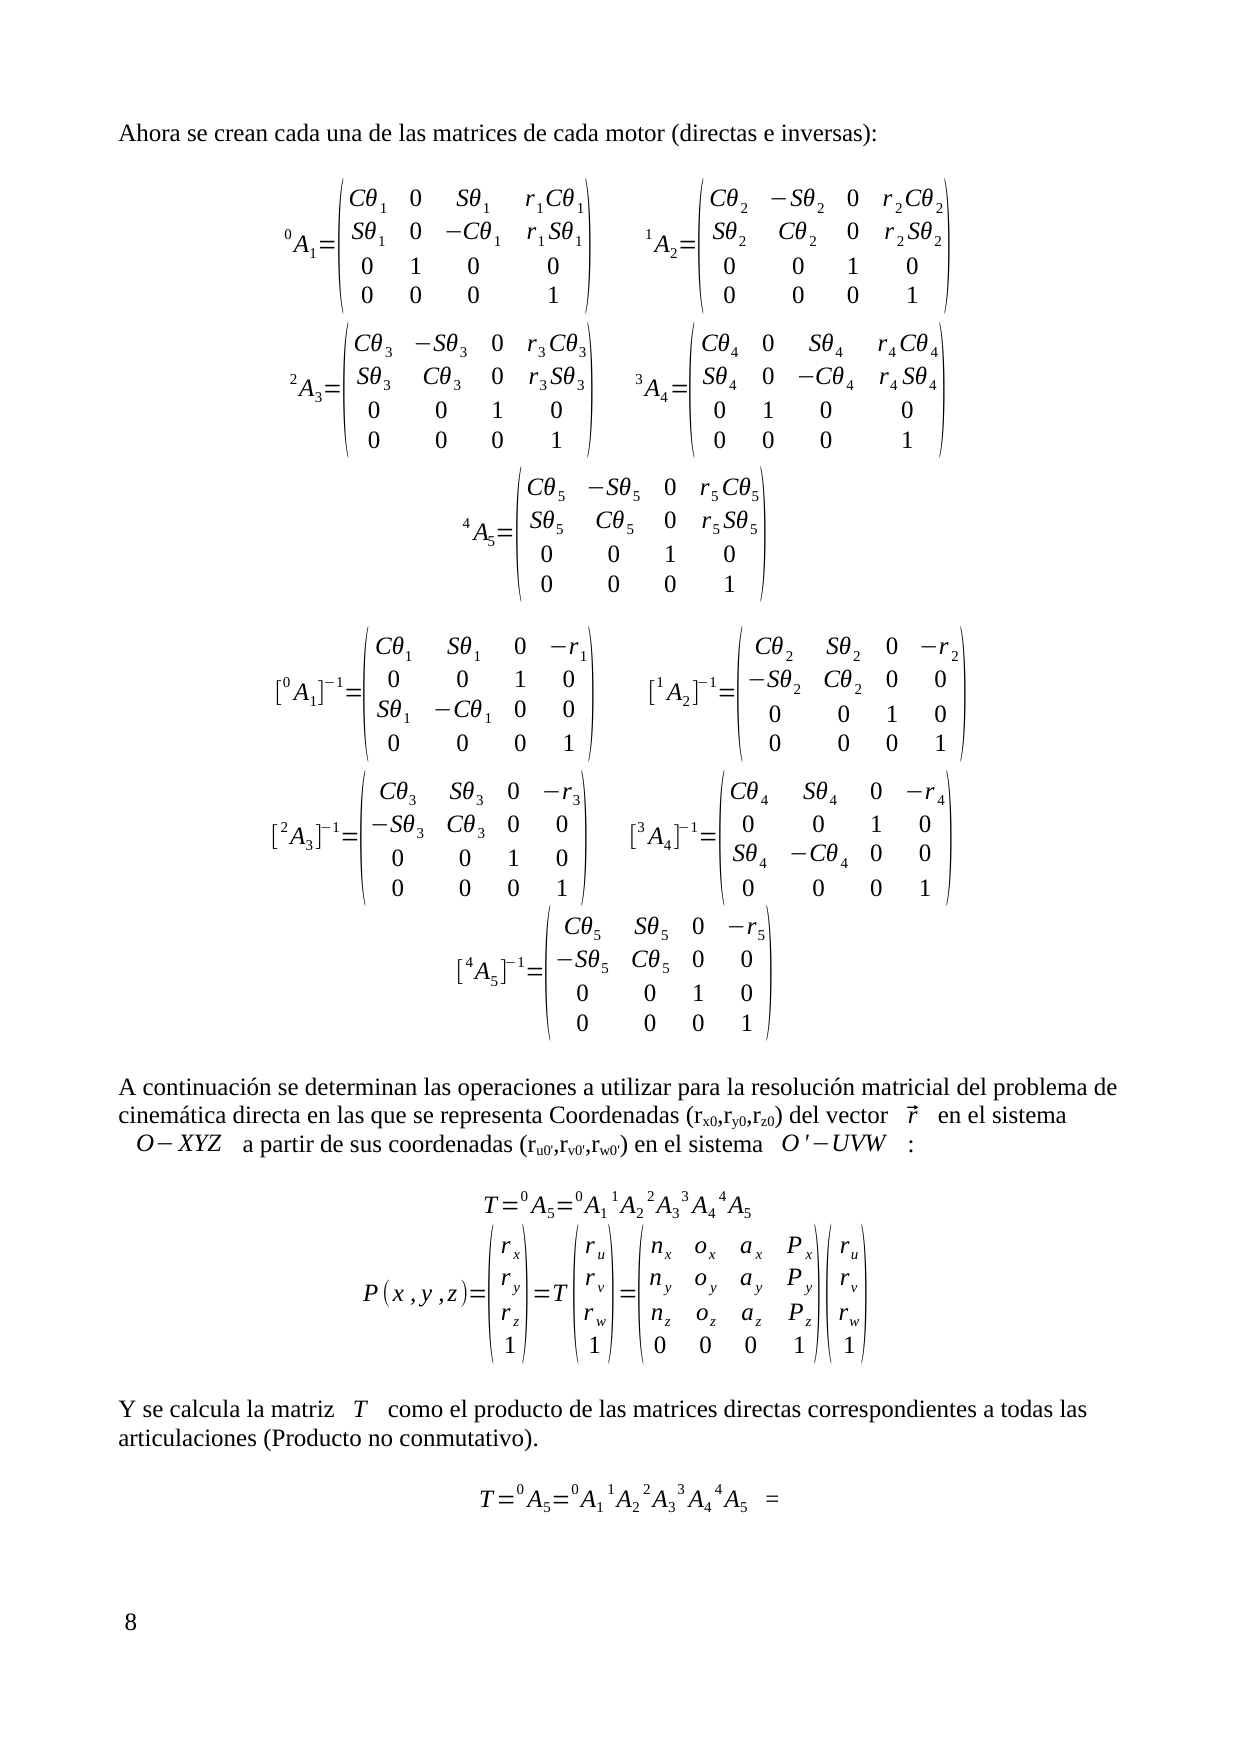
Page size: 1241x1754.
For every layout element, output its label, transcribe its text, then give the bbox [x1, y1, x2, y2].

text Y se calcula la matrizcomo el producto de las matrices directas correspondientes a todas las articulaciones (Producto no conmutativo). [118, 1394, 1122, 1452]
text A continuación se determinan las operaciones a utilizar para la resolución matricial del problema de cinemática directa en las que se representa Coordenadas (rx0,ry0,rz0) del vectoren el sistemaa partir de sus coordenadas (ru0',rv0',rw0') en el sistema: [118, 1072, 1122, 1158]
text Ahora se crean cada una de las matrices de cada motor (directas e inversas): [118, 118, 1122, 147]
text = [118, 1481, 1122, 1516]
